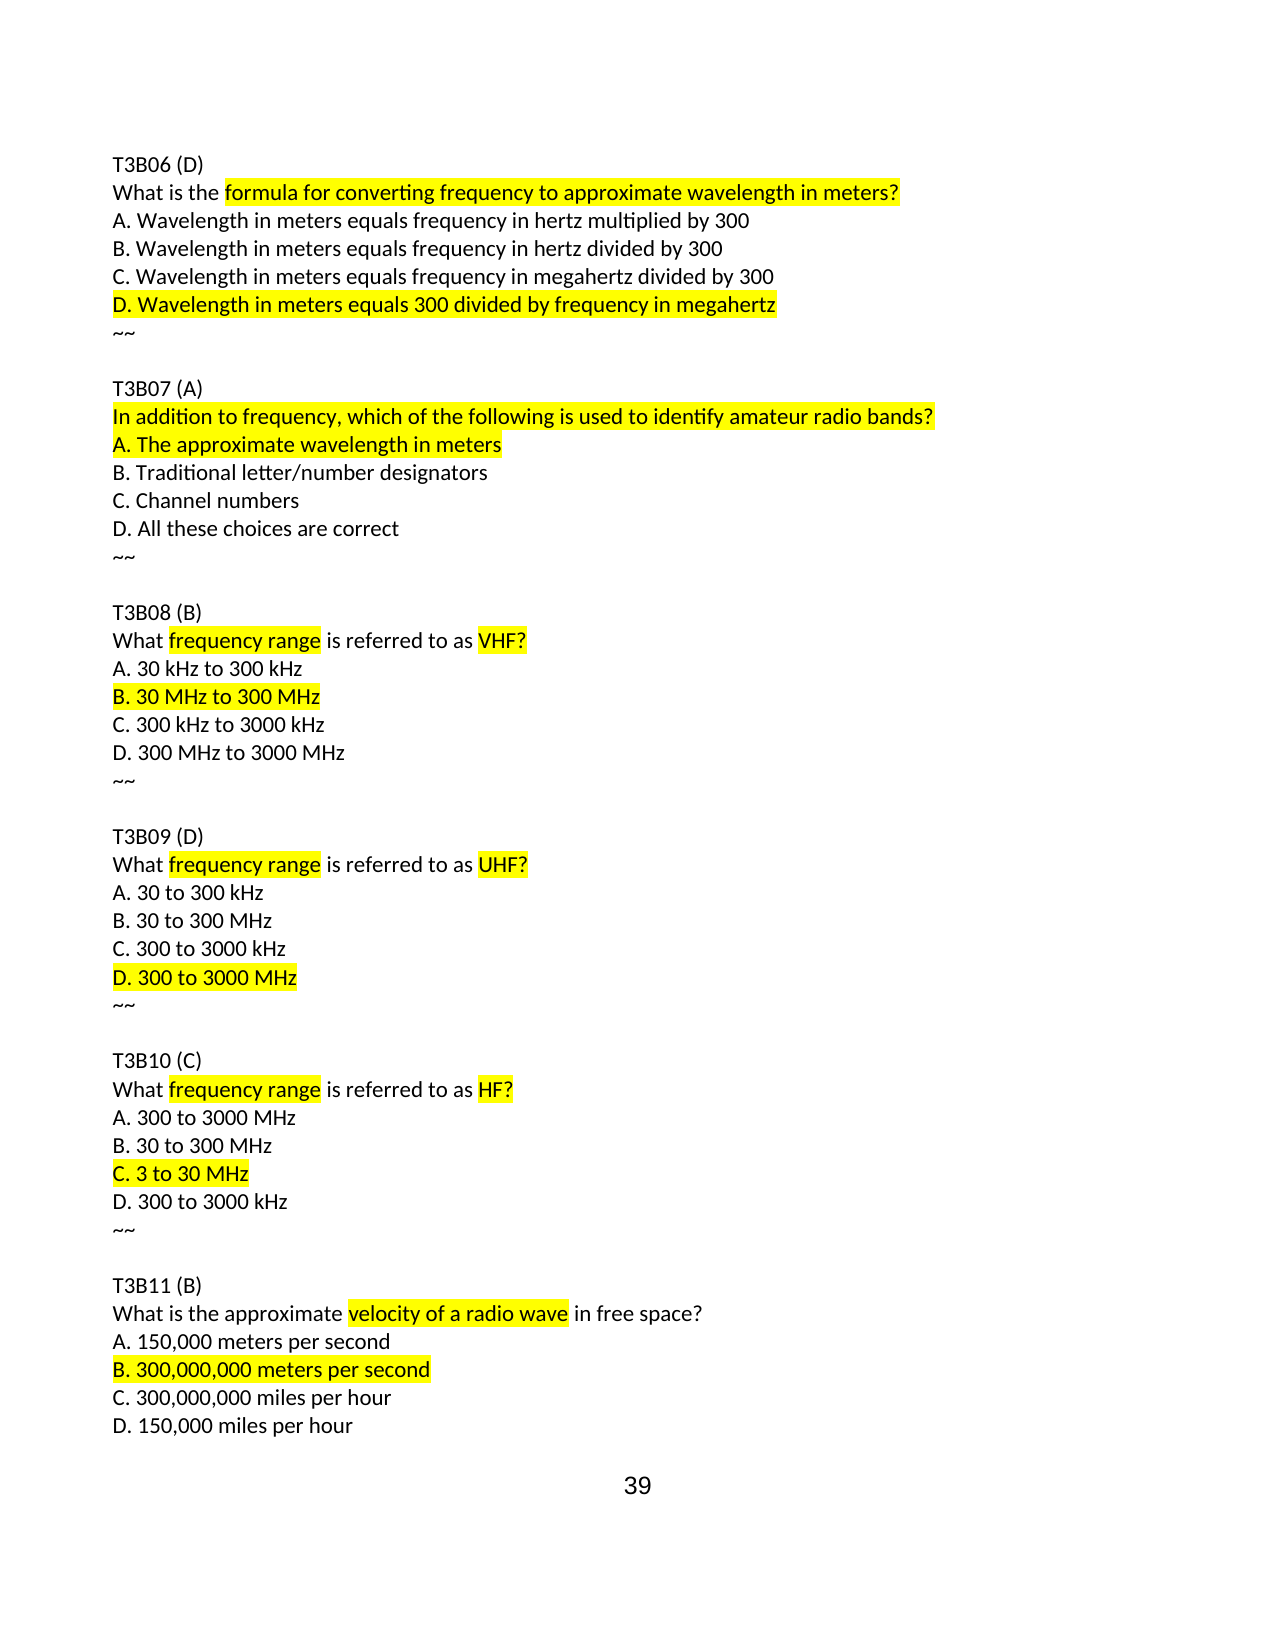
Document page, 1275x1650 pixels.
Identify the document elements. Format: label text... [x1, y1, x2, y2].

text T3B11 (B) [112, 1271, 1162, 1299]
text T3B10 (C) [112, 1047, 1162, 1075]
text C. Wavelength in meters equals frequency in megahertz divided by 300 [112, 262, 1162, 290]
text D. All these choices are correct [112, 514, 1162, 542]
text A. The approximate wavelength in meters [112, 430, 1162, 458]
text T3B06 (D) [112, 150, 1162, 178]
text A. 30 kHz to 300 kHz [112, 654, 1162, 682]
text A. 30 to 300 kHz [112, 878, 1162, 907]
text B. Traditional letter/number designators [112, 458, 1162, 486]
text What is the formula for converting frequency to approximate wavelength in meters? [112, 178, 1162, 206]
text D. Wavelength in meters equals 300 divided by frequency in megahertz [112, 290, 1162, 318]
text A. 150,000 meters per second [112, 1327, 1162, 1355]
text A. 300 to 3000 MHz [112, 1103, 1162, 1131]
text T3B09 (D) [112, 822, 1162, 851]
text B. 30 to 300 MHz [112, 907, 1162, 934]
text T3B08 (B) [112, 598, 1162, 626]
text D. 150,000 miles per hour [112, 1411, 1162, 1439]
text C. 300,000,000 miles per hour [112, 1383, 1162, 1411]
text ~~ [112, 318, 1162, 346]
text C. Channel numbers [112, 486, 1162, 514]
text ~~ [112, 1215, 1162, 1243]
text C. 300 kHz to 3000 kHz [112, 710, 1162, 738]
text What frequency range is referred to as UHF? [112, 851, 1162, 878]
text ~~ [112, 542, 1162, 570]
text B. Wavelength in meters equals frequency in hertz divided by 300 [112, 234, 1162, 262]
text D. 300 MHz to 3000 MHz [112, 738, 1162, 766]
text ~~ [112, 991, 1162, 1019]
text C. 300 to 3000 kHz [112, 934, 1162, 963]
text B. 300,000,000 meters per second [112, 1355, 1162, 1383]
text D. 300 to 3000 kHz [112, 1187, 1162, 1215]
text What frequency range is referred to as HF? [112, 1075, 1162, 1103]
text C. 3 to 30 MHz [112, 1159, 1162, 1187]
text D. 300 to 3000 MHz [112, 963, 1162, 991]
text What frequency range is referred to as VHF? [112, 626, 1162, 654]
text What is the approximate velocity of a radio wave in free space? [112, 1299, 1162, 1327]
text B. 30 to 300 MHz [112, 1131, 1162, 1159]
text A. Wavelength in meters equals frequency in hertz multiplied by 300 [112, 206, 1162, 234]
text ~~ [112, 766, 1162, 794]
text T3B07 (A) [112, 374, 1162, 402]
text B. 30 MHz to 300 MHz [112, 682, 1162, 710]
text In addition to frequency, which of the following is used to identify amateur radio bands? [112, 402, 1162, 430]
